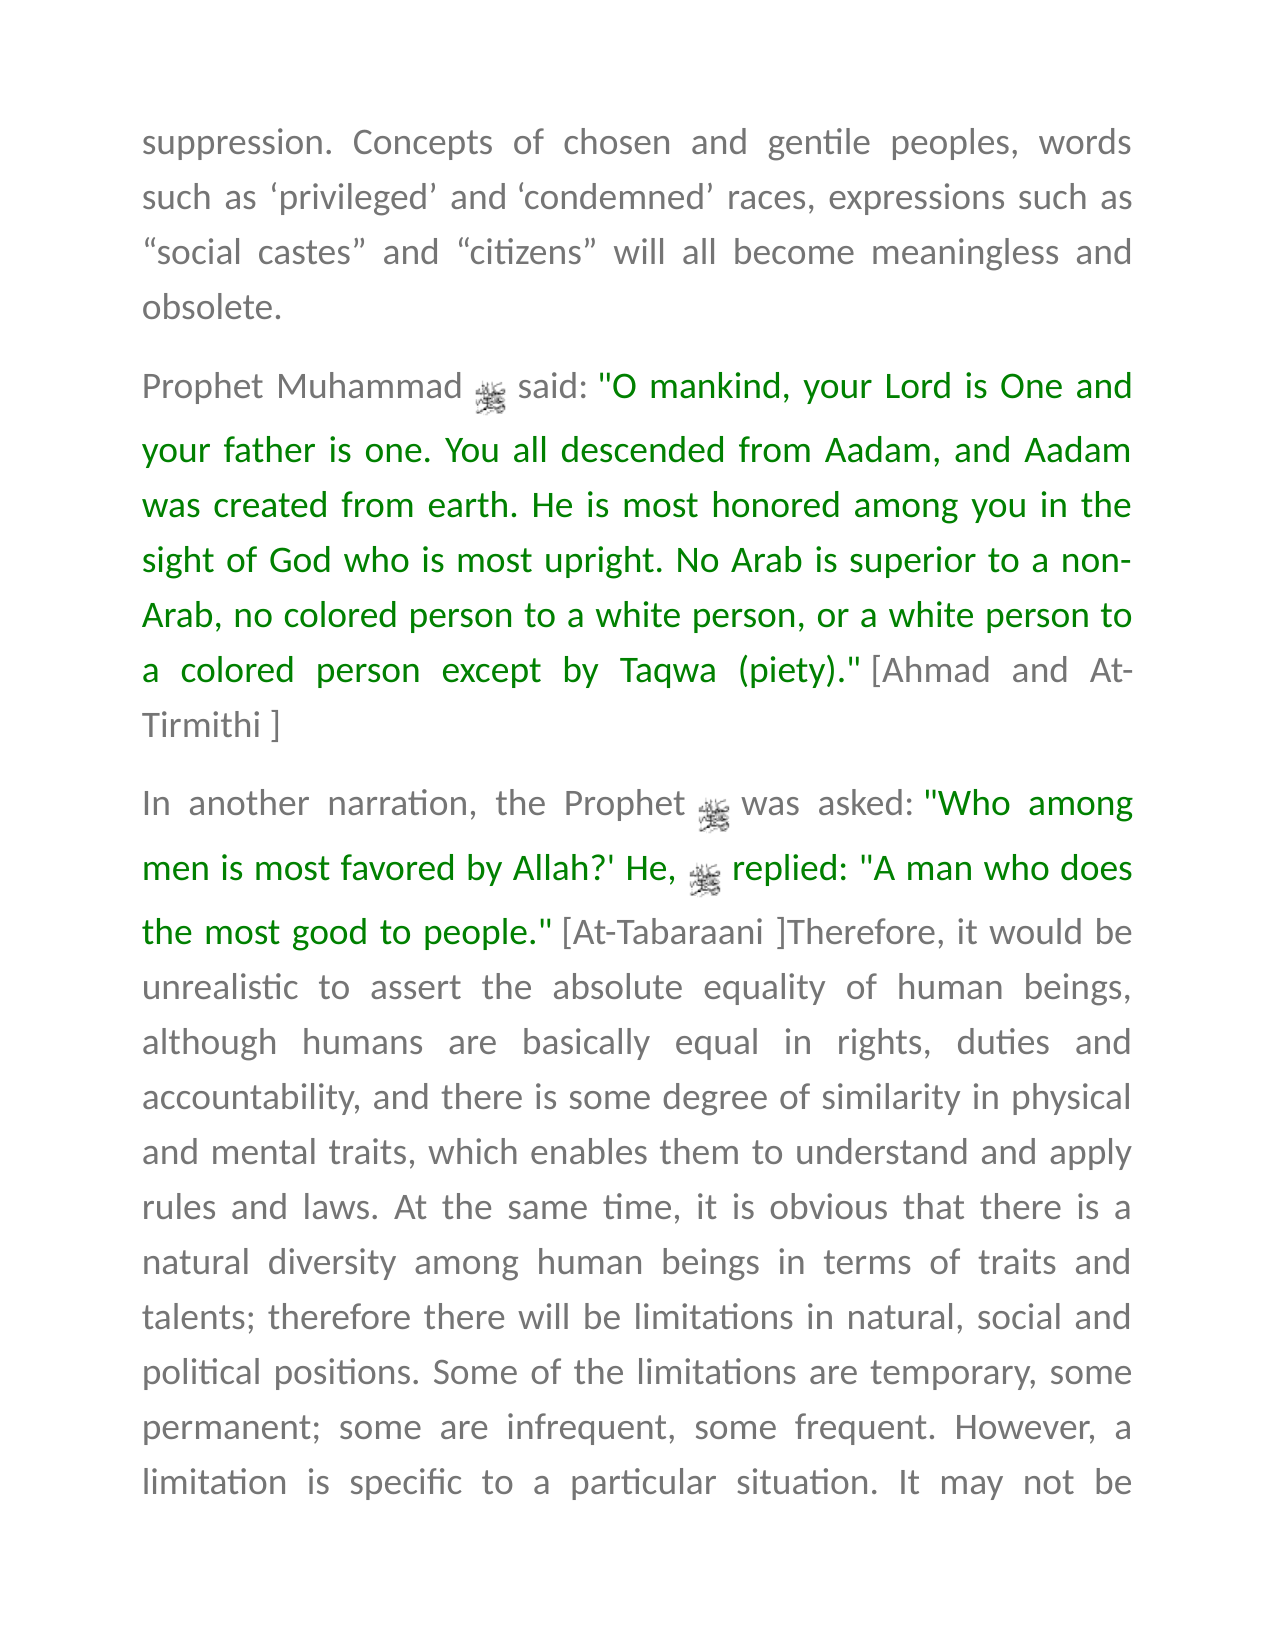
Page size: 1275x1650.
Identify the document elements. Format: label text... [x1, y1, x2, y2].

picture [686, 861, 724, 899]
text Prophet Muhammad said: "O mankind, your Lord is One and your father is one. You all descended from Aadam, and Aadam was created from earth. He is most honored among you in the sight of God who is most upright. No Arab is superior to a non-Arab, no colored person to a white person, or a white person to a colored person except by Taqwa (piety)." [Ahmad and At-Tirmithi ] [142, 362, 1133, 747]
text In another narration, the Prophet was asked: "Who among men is most favored by Allah?' He, replied: "A man who does the most good to people." [At-Tabaraani ]Therefore, it would be unrealistic to assert the absolute equality of human beings, although humans are basically equal in rights, duties and accountability, and there is some degree of similarity in physical and mental traits, which enables them to understand and apply rules and laws. At the same time, it is obvious that there is a natural diversity among human beings in terms of traits and talents; therefore there will be limitations in natural, social and political positions. Some of the limitations are temporary, some permanent; some are infrequent, some frequent. However, a limitation is specific to a particular situation. It may not be [142, 779, 1133, 1504]
picture [471, 379, 509, 417]
text suppression. Concepts of chosen and gentile peoples, words such as ‘privileged’ and ‘condemned’ races, expressions such as “social castes” and “citizens” will all become meaningless and obsolete. [142, 118, 1133, 329]
picture [694, 797, 733, 835]
